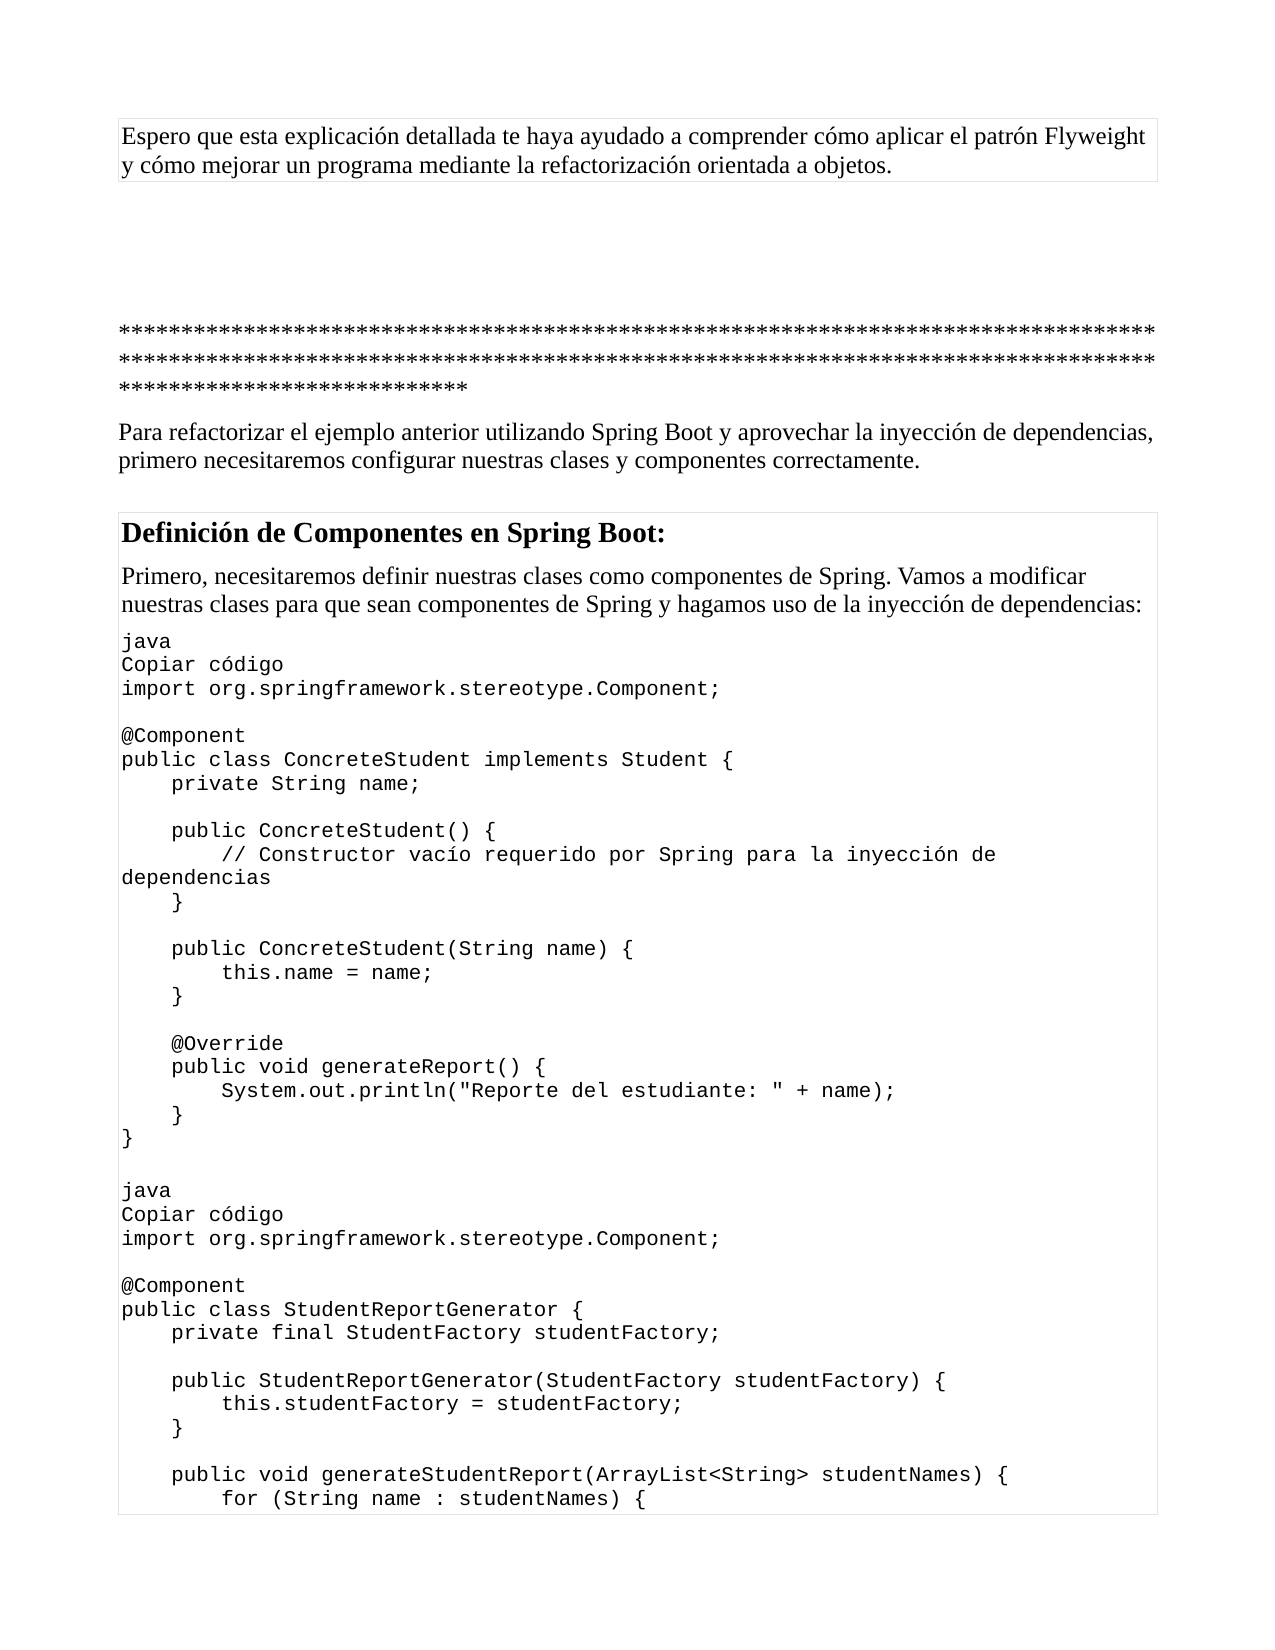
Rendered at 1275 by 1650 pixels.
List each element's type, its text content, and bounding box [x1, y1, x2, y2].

text ************************************************************************************************************************************************************************************************** [118, 318, 1157, 404]
text import org.springframework.stereotype.Component; [119, 675, 1157, 702]
text public ConcreteStudent() { [119, 817, 1157, 841]
text @Component [119, 722, 1157, 746]
text Espero que esta explicación detallada te haya ayudado a comprender cómo aplicar el patrón Flyweight y cómo mejorar un programa mediante la refactorización orientada a objetos. [119, 119, 1157, 181]
text for (String name : studentNames) { [119, 1485, 1157, 1514]
text System.out.println("Reporte del estudiante: " + name); [119, 1077, 1157, 1101]
text } [119, 982, 1157, 1009]
subtitle Definición de Componentes en Spring Boot: [119, 513, 1157, 548]
text public void generateReport() { [119, 1053, 1157, 1077]
text Para refactorizar el ejemplo anterior utilizando Spring Boot y aprovechar la inyección de dependencias, primero necesitaremos configurar nuestras clases y componentes correctamente. [118, 417, 1157, 474]
text public StudentReportGenerator(StudentFactory studentFactory) { [119, 1367, 1157, 1390]
text public void generateStudentReport(ArrayList<String> studentNames) { [119, 1461, 1157, 1485]
text this.studentFactory = studentFactory; [119, 1390, 1157, 1414]
text public class StudentReportGenerator { [119, 1296, 1157, 1319]
text import org.springframework.stereotype.Component; [119, 1225, 1157, 1251]
text // Constructor vacío requerido por Spring para la inyección de dependencias [119, 841, 1157, 888]
text java [119, 628, 1157, 651]
text Copiar código [119, 651, 1157, 675]
text @Component [119, 1272, 1157, 1296]
text java [119, 1177, 1157, 1201]
text private String name; [119, 769, 1157, 796]
text @Override [119, 1030, 1157, 1053]
text public class ConcreteStudent implements Student { [119, 746, 1157, 769]
text Copiar código [119, 1201, 1157, 1225]
text } [119, 1414, 1157, 1441]
text public ConcreteStudent(String name) { [119, 935, 1157, 959]
text } [119, 888, 1157, 914]
text Primero, necesitaremos definir nuestras clases como componentes de Spring. Vamos a modificar nuestras clases para que sean componentes de Spring y hagamos uso de la inyección de dependencias: [119, 558, 1157, 618]
text private final StudentFactory studentFactory; [119, 1319, 1157, 1346]
text this.name = name; [119, 959, 1157, 982]
text } [119, 1101, 1157, 1124]
text } [119, 1124, 1157, 1151]
